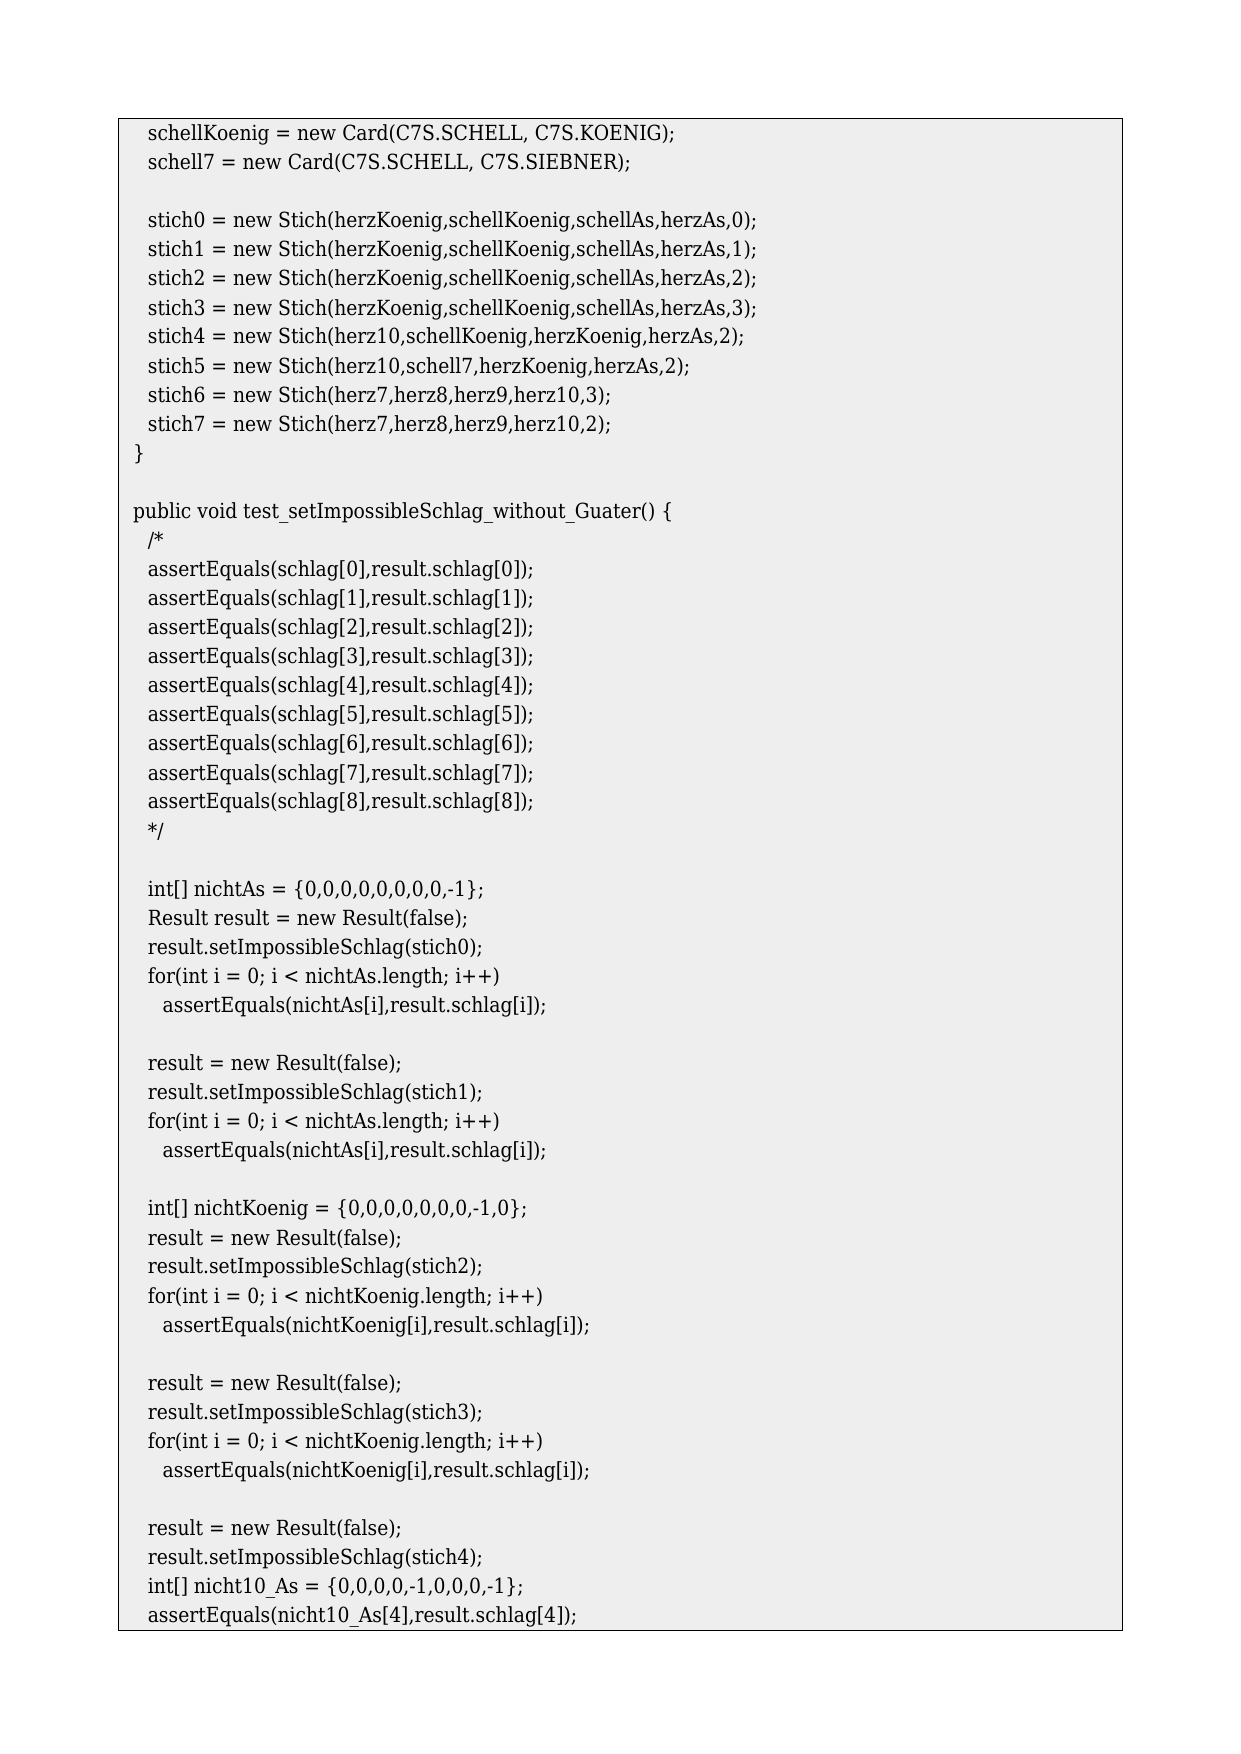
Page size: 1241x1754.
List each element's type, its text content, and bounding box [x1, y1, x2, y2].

text result.setImpossibleSchlag(stich2); [119, 1252, 1122, 1279]
text result.setImpossibleSchlag(stich3); [119, 1397, 1122, 1424]
text for(int i = 0; i < nichtKoenig.length; i++) [119, 1281, 1122, 1308]
text result.setImpossibleSchlag(stich4); [119, 1542, 1122, 1569]
text assertEquals(nichtAs[i],result.schlag[i]); [119, 990, 1122, 1017]
text } [119, 438, 1122, 465]
text /* [119, 525, 1122, 552]
text stich4 = new Stich(herz10,schellKoenig,herzKoenig,herzAs,2); [119, 322, 1122, 349]
text stich0 = new Stich(herzKoenig,schellKoenig,schellAs,herzAs,0); [119, 205, 1122, 233]
text schell7 = new Card(C7S.SCHELL, C7S.SIEBNER); [119, 147, 1122, 174]
text assertEquals(nichtKoenig[i],result.schlag[i]); [119, 1455, 1122, 1482]
text for(int i = 0; i < nichtAs.length; i++) [119, 1106, 1122, 1133]
text Result result = new Result(false); [119, 903, 1122, 930]
text assertEquals(schlag[3],result.schlag[3]); [119, 641, 1122, 668]
text assertEquals(schlag[5],result.schlag[5]); [119, 699, 1122, 727]
text assertEquals(schlag[8],result.schlag[8]); [119, 787, 1122, 814]
text int[] nichtKoenig = {0,0,0,0,0,0,0,-1,0}; [119, 1193, 1122, 1221]
text int[] nichtAs = {0,0,0,0,0,0,0,0,-1}; [119, 874, 1122, 901]
text assertEquals(schlag[4],result.schlag[4]); [119, 670, 1122, 698]
text assertEquals(nichtKoenig[i],result.schlag[i]); [119, 1310, 1122, 1337]
text assertEquals(schlag[1],result.schlag[1]); [119, 583, 1122, 610]
text result.setImpossibleSchlag(stich1); [119, 1077, 1122, 1104]
text schellKoenig = new Card(C7S.SCHELL, C7S.KOENIG); [119, 119, 1122, 145]
text public void test_setImpossibleSchlag_without_Guater() { [119, 496, 1122, 523]
text assertEquals(nichtAs[i],result.schlag[i]); [119, 1135, 1122, 1163]
text stich2 = new Stich(herzKoenig,schellKoenig,schellAs,herzAs,2); [119, 263, 1122, 291]
text result = new Result(false); [119, 1222, 1122, 1250]
text int[] nicht10_As = {0,0,0,0,-1,0,0,0,-1}; [119, 1571, 1122, 1598]
text stich5 = new Stich(herz10,schell7,herzKoenig,herzAs,2); [119, 351, 1122, 378]
text assertEquals(nicht10_As[4],result.schlag[4]); [119, 1600, 1122, 1630]
text result.setImpossibleSchlag(stich0); [119, 932, 1122, 959]
text stich3 = new Stich(herzKoenig,schellKoenig,schellAs,herzAs,3); [119, 292, 1122, 320]
text */ [119, 816, 1122, 843]
text assertEquals(schlag[2],result.schlag[2]); [119, 612, 1122, 639]
text result = new Result(false); [119, 1048, 1122, 1075]
text result = new Result(false); [119, 1368, 1122, 1395]
text assertEquals(schlag[0],result.schlag[0]); [119, 554, 1122, 581]
text for(int i = 0; i < nichtKoenig.length; i++) [119, 1426, 1122, 1453]
text assertEquals(schlag[6],result.schlag[6]); [119, 728, 1122, 756]
text result = new Result(false); [119, 1513, 1122, 1540]
text assertEquals(schlag[7],result.schlag[7]); [119, 757, 1122, 785]
text for(int i = 0; i < nichtAs.length; i++) [119, 961, 1122, 988]
text stich7 = new Stich(herz7,herz8,herz9,herz10,2); [119, 409, 1122, 436]
text stich6 = new Stich(herz7,herz8,herz9,herz10,3); [119, 380, 1122, 407]
text stich1 = new Stich(herzKoenig,schellKoenig,schellAs,herzAs,1); [119, 234, 1122, 262]
